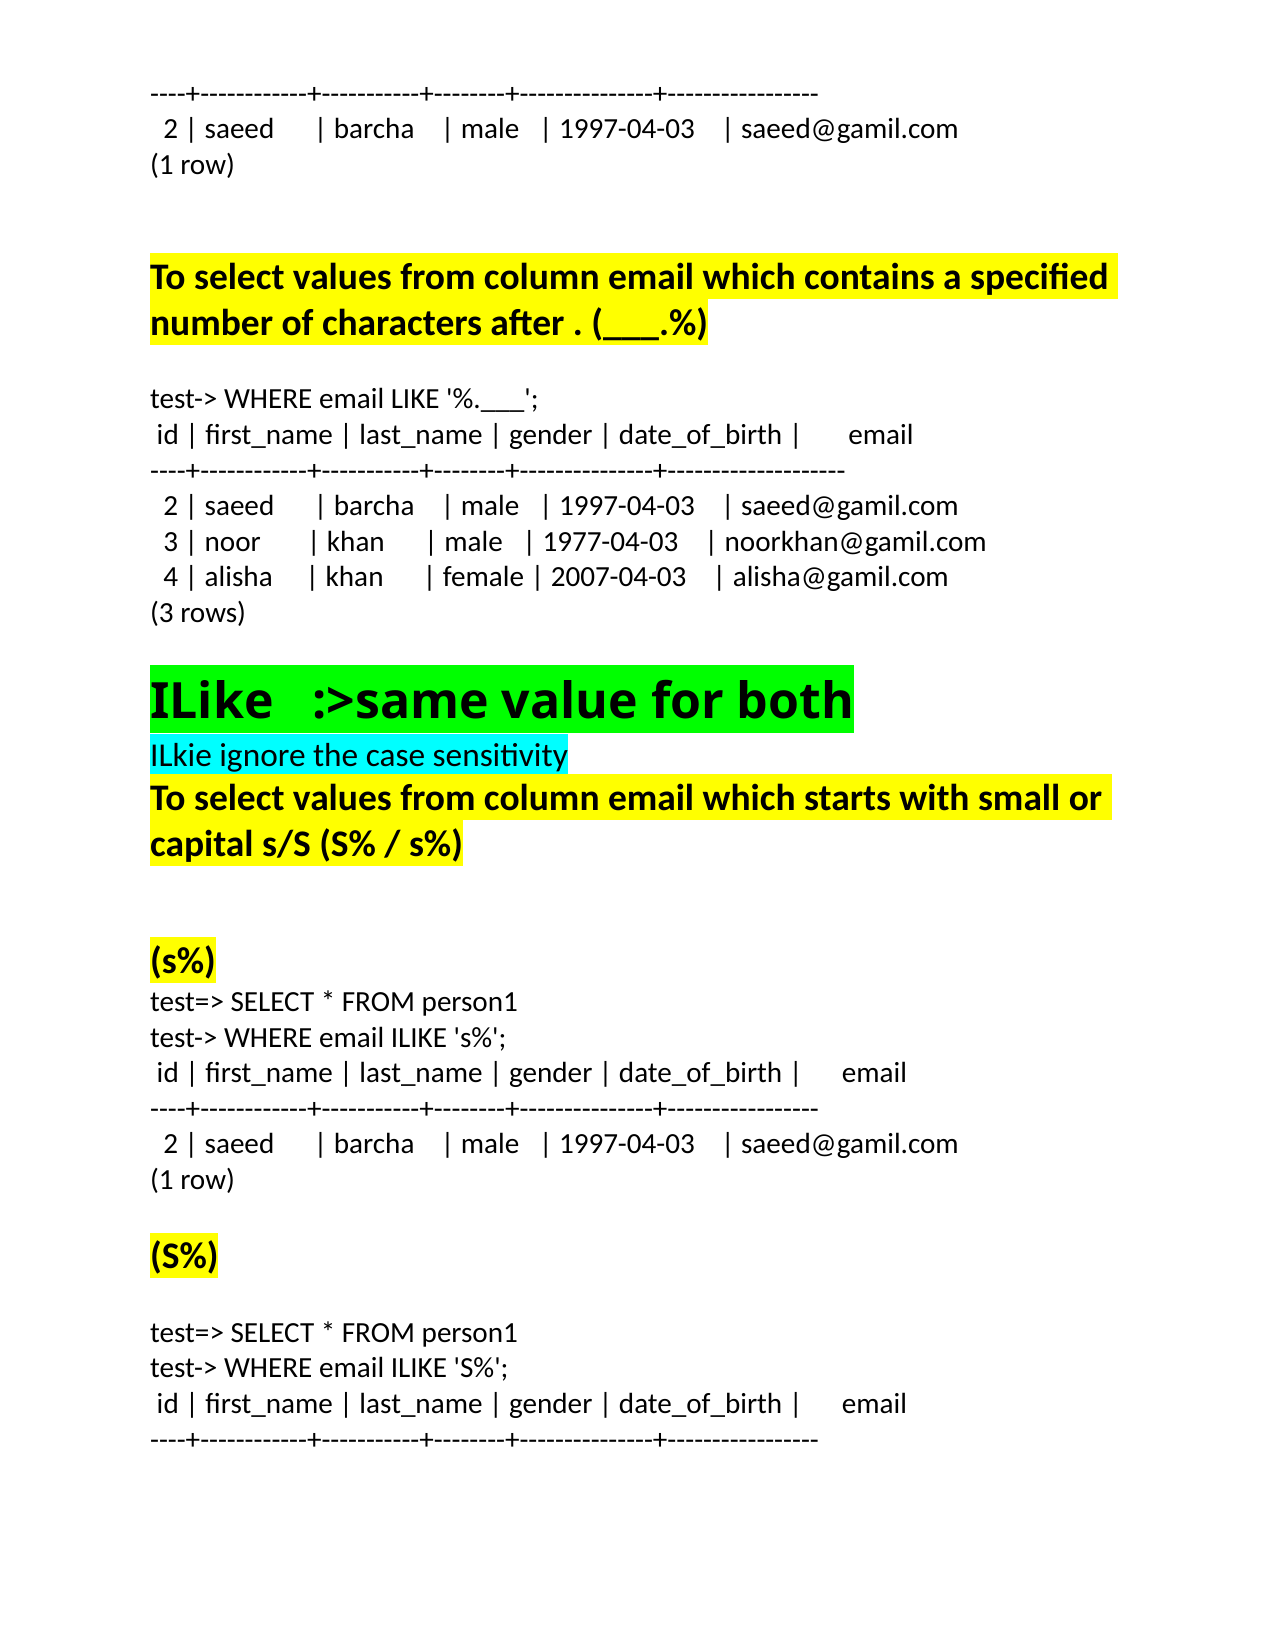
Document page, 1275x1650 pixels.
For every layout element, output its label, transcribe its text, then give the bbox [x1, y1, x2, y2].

text To select values from column email which contains a specified number of characters after . (___.%) [150, 253, 1125, 345]
text id | first_name | last_name | gender | date_of_birth | email [150, 416, 1125, 452]
text id | first_name | last_name | gender | date_of_birth | email [150, 1054, 1125, 1090]
text (s%) [150, 937, 1125, 983]
text test=> SELECT * FROM person1 [150, 1314, 1125, 1349]
text test-> WHERE email LIKE '%.___'; [150, 380, 1125, 416]
text ----+------------+-----------+--------+---------------+----------------- [150, 1421, 1125, 1456]
text test-> WHERE email ILIKE 'S%'; [150, 1349, 1125, 1385]
text 2 | saeed | barcha | male | 1997-04-03 | saeed@gamil.com [150, 487, 1125, 523]
text (3 rows) [150, 594, 1125, 630]
text To select values from column email which starts with small or capital s/S (S% / s%) [150, 774, 1125, 866]
text 4 | alisha | khan | female | 2007-04-03 | alisha@gamil.com [150, 558, 1125, 594]
text 3 | noor | khan | male | 1977-04-03 | noorkhan@gamil.com [150, 523, 1125, 558]
text (1 row) [150, 1161, 1125, 1197]
text (S%) [150, 1232, 1125, 1278]
text 2 | saeed | barcha | male | 1997-04-03 | saeed@gamil.com [150, 111, 1125, 146]
text ILkie ignore the case sensitivity [150, 733, 1125, 774]
text ----+------------+-----------+--------+---------------+----------------- [150, 75, 1125, 111]
text (1 row) [150, 146, 1125, 182]
text 2 | saeed | barcha | male | 1997-04-03 | saeed@gamil.com [150, 1126, 1125, 1161]
text test=> SELECT * FROM person1 [150, 983, 1125, 1019]
text ----+------------+-----------+--------+---------------+----------------- [150, 1090, 1125, 1126]
text ILike :>same value for both [150, 665, 1125, 733]
text ----+------------+-----------+--------+---------------+-------------------- [150, 452, 1125, 487]
text test-> WHERE email ILIKE 's%'; [150, 1019, 1125, 1054]
text id | first_name | last_name | gender | date_of_birth | email [150, 1385, 1125, 1421]
